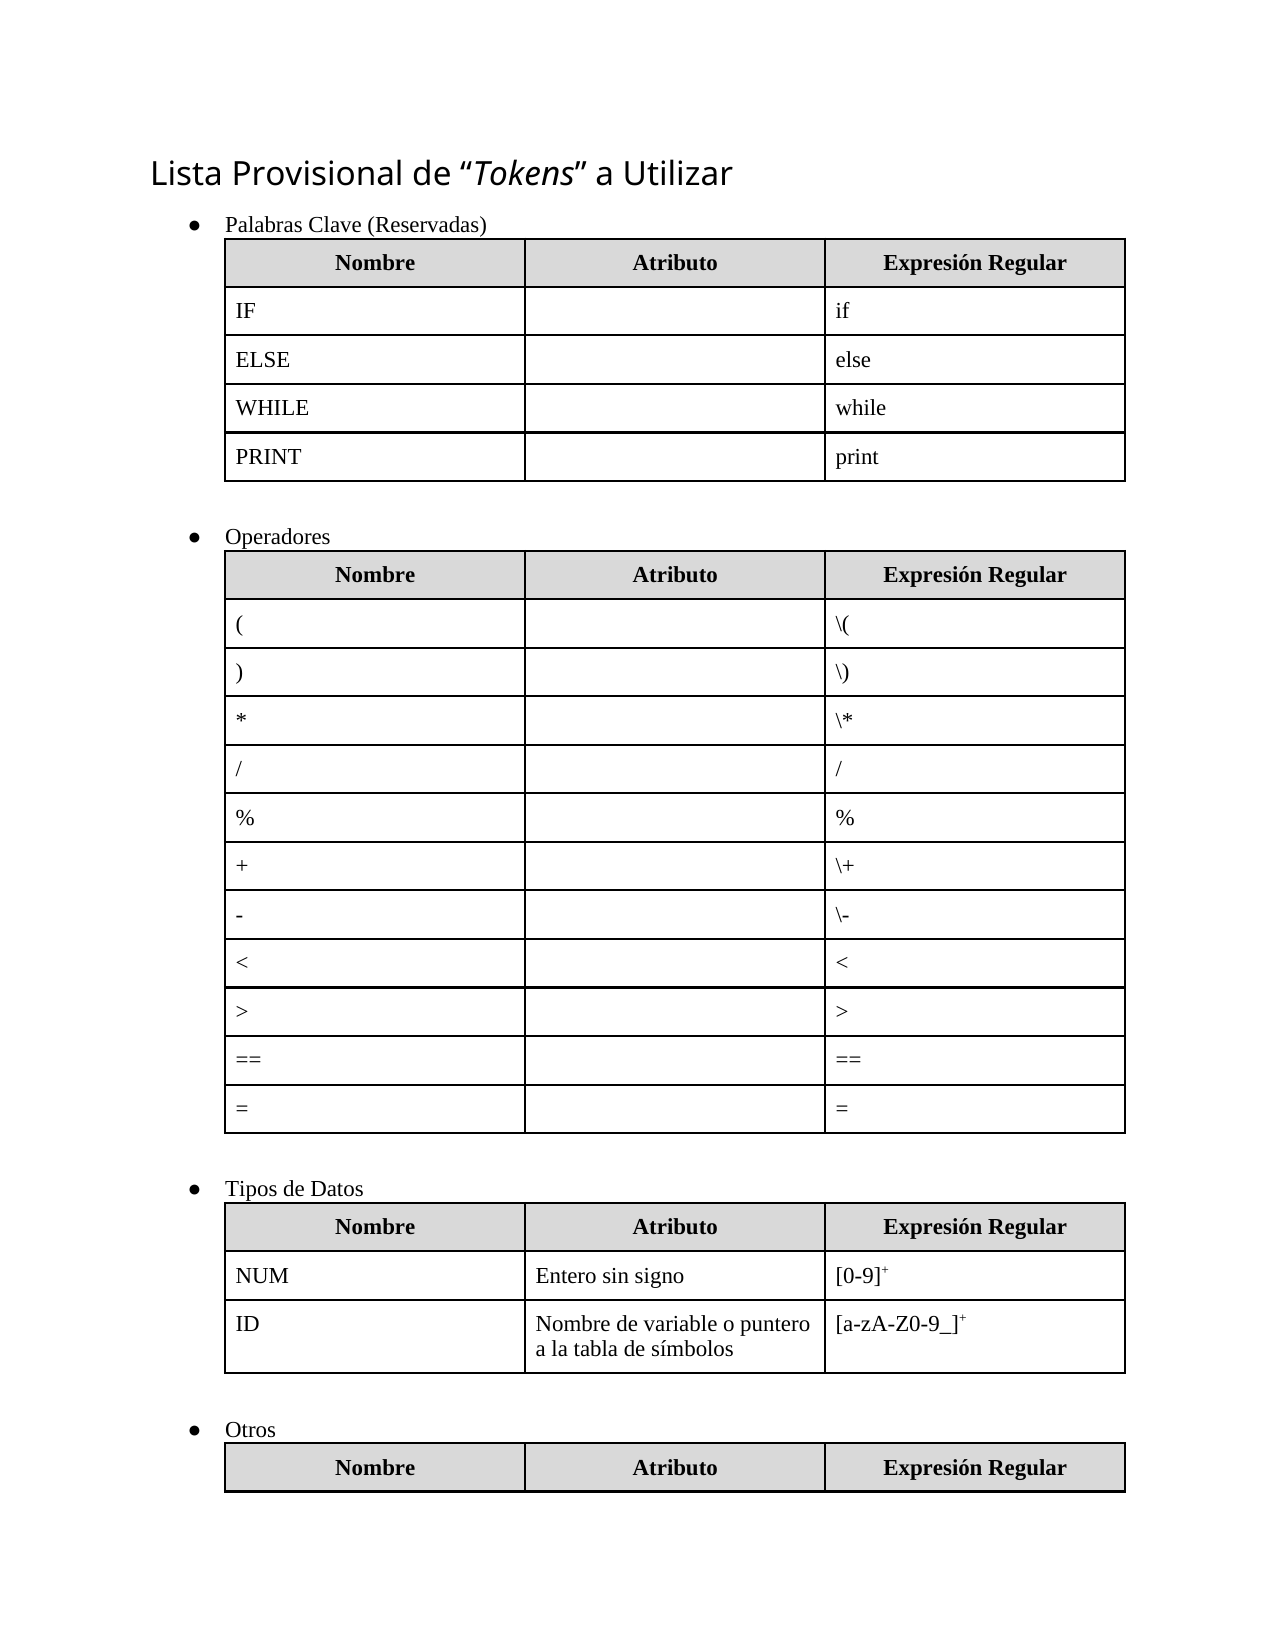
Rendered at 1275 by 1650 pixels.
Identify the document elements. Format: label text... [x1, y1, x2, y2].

table_header Atributo [526, 240, 824, 286]
table_header Expresión Regular [826, 1444, 1124, 1490]
table_cell ELSE [226, 336, 524, 383]
table_cell NUM [226, 1252, 524, 1298]
table_header Atributo [526, 1444, 824, 1490]
table_cell ) [226, 649, 524, 695]
table_cell \- [826, 891, 1124, 938]
table_cell [526, 288, 824, 334]
table_header Expresión Regular [826, 1204, 1124, 1250]
table_cell [526, 989, 824, 1035]
table_cell [526, 1086, 824, 1132]
table_cell == [826, 1037, 1124, 1083]
table_cell [526, 600, 824, 647]
table_cell WHILE [226, 385, 524, 431]
table_cell [526, 1037, 824, 1083]
table_cell else [826, 336, 1124, 383]
table_cell [0-9]+ [826, 1252, 1124, 1298]
table_cell % [226, 794, 524, 841]
table_cell [526, 434, 824, 480]
table_cell [526, 891, 824, 938]
table_header Nombre [226, 240, 524, 286]
table_cell [526, 385, 824, 431]
list Palabras Clave (Reservadas) [187, 212, 1125, 237]
table_cell - [226, 891, 524, 938]
table_cell [526, 697, 824, 744]
table_cell / [226, 746, 524, 792]
table_cell Nombre de variable o puntero a la tabla de símbolos [526, 1301, 824, 1372]
table_cell < [226, 940, 524, 986]
table_cell [526, 336, 824, 383]
table_header Atributo [526, 552, 824, 598]
table_cell ID [226, 1301, 524, 1372]
table_cell PRINT [226, 434, 524, 480]
table_cell \) [826, 649, 1124, 695]
table_header Nombre [226, 552, 524, 598]
table_cell [a-zA-Z0-9_]+ [826, 1301, 1124, 1372]
table_header Expresión Regular [826, 552, 1124, 598]
table_cell [526, 746, 824, 792]
table_cell / [826, 746, 1124, 792]
list Tipos de Datos [187, 1176, 1125, 1202]
table_cell IF [226, 288, 524, 334]
table_cell = [226, 1086, 524, 1132]
table_header Nombre [226, 1204, 524, 1250]
table_header Nombre [226, 1444, 524, 1490]
table_header Atributo [526, 1204, 824, 1250]
table_header Expresión Regular [826, 240, 1124, 286]
table_cell + [226, 843, 524, 889]
table_cell print [826, 434, 1124, 480]
table_cell [526, 843, 824, 889]
table_cell [526, 940, 824, 986]
table_cell > [226, 989, 524, 1035]
table_cell while [826, 385, 1124, 431]
table_cell [526, 649, 824, 695]
table_cell ( [226, 600, 524, 647]
table_cell \( [826, 600, 1124, 647]
list Otros [187, 1417, 1125, 1442]
subtitle Lista Provisional de “Tokens” a Utilizar [150, 150, 1125, 195]
table_cell if [826, 288, 1124, 334]
table_cell % [826, 794, 1124, 841]
table_cell > [826, 989, 1124, 1035]
list Operadores [187, 524, 1125, 550]
table_cell = [826, 1086, 1124, 1132]
table_cell \+ [826, 843, 1124, 889]
table_cell \* [826, 697, 1124, 744]
table_cell Entero sin signo [526, 1252, 824, 1298]
table_cell == [226, 1037, 524, 1083]
table_cell [526, 794, 824, 841]
table_cell * [226, 697, 524, 744]
table_cell < [826, 940, 1124, 986]
